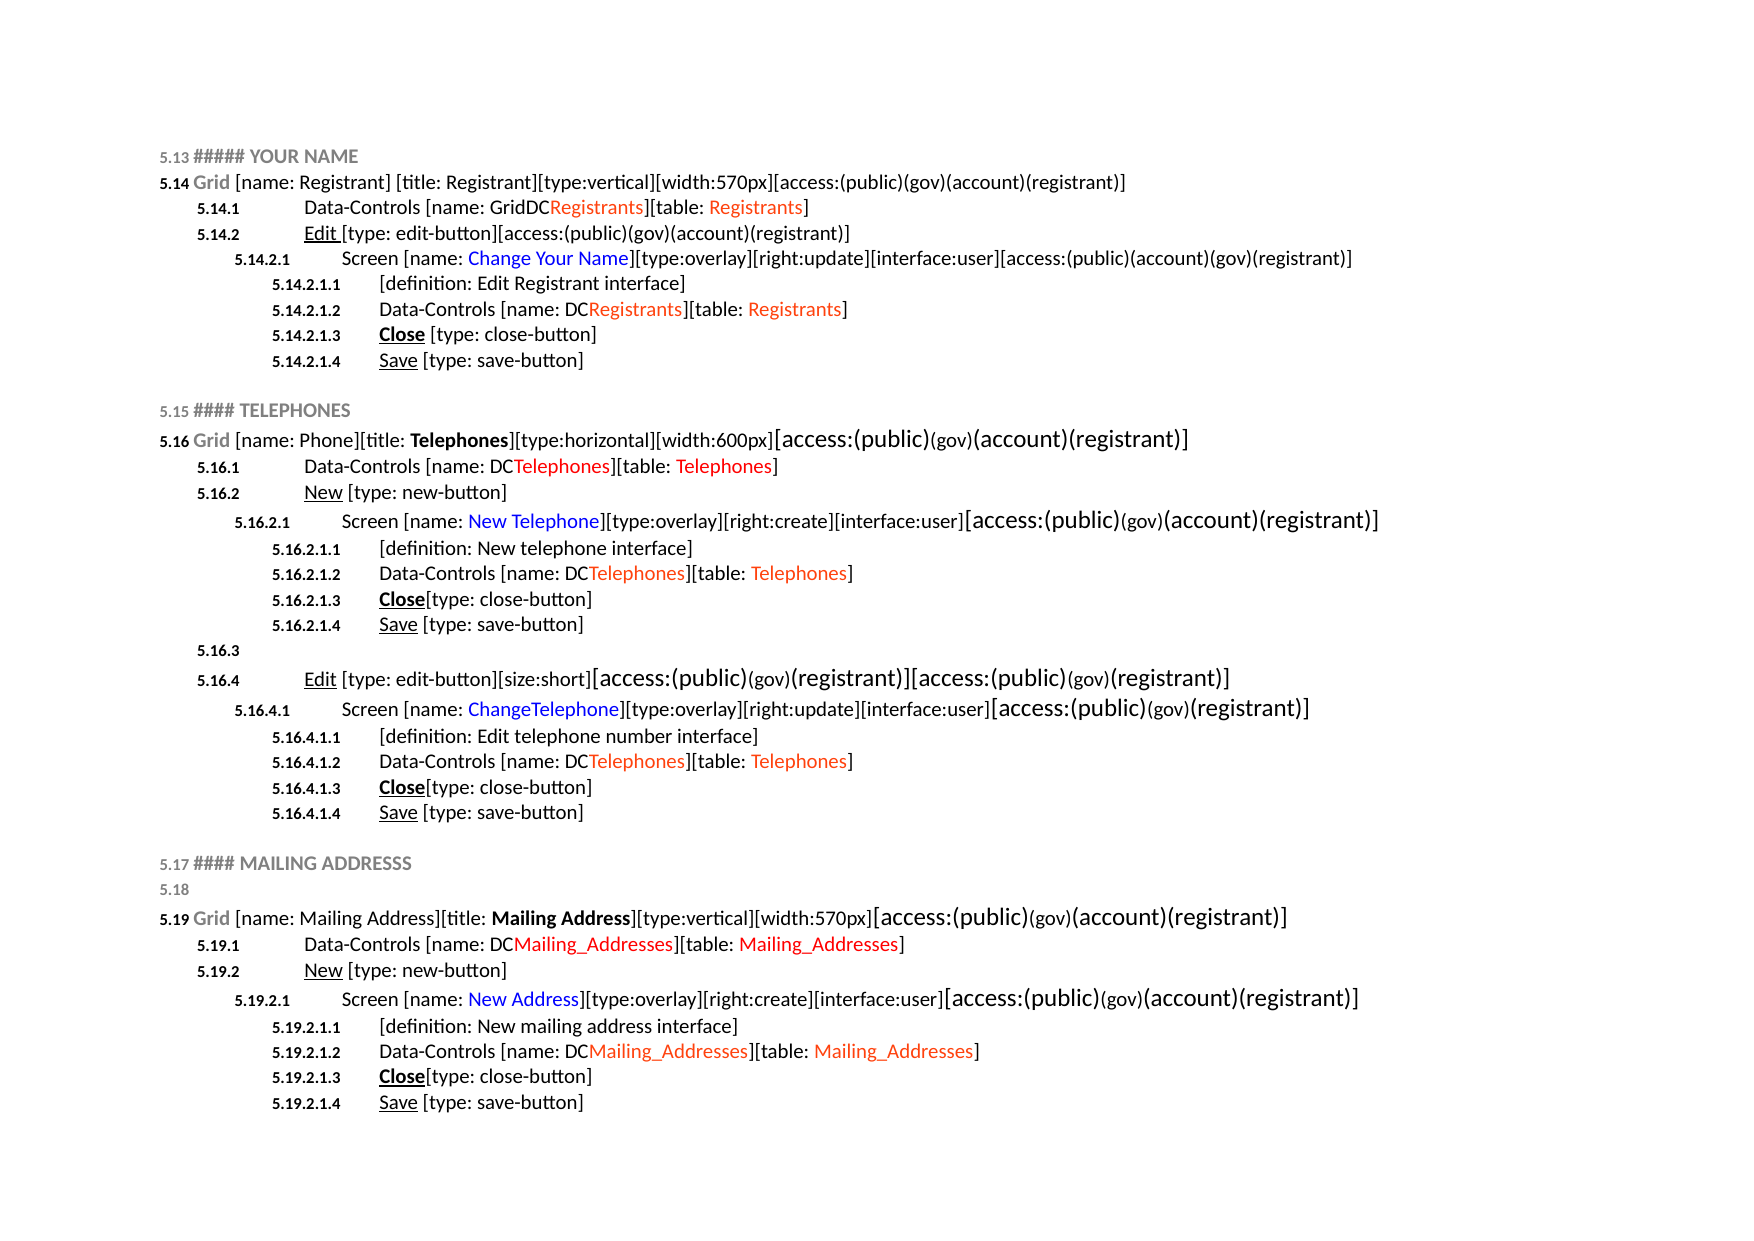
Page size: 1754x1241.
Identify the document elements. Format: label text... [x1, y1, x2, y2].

list Screen [name: New Telephone][type:overlay][right:create][interface:user][access:(public)(gov)(account)(registrant)] [231, 504, 1636, 535]
list Grid [name: Registrant] [title: Registrant][type:vertical][width:570px][access:(public)(gov)(account)(registrant)] [156, 169, 1636, 194]
list New [type: new-button] [193, 957, 1636, 982]
list Data-Controls [name: DCTelephones][table: Telephones] [268, 748, 1636, 774]
list Save [type: save-button] [268, 347, 1636, 372]
list Save [type: save-button] [268, 611, 1636, 637]
list [definition: Edit telephone number interface] [268, 723, 1636, 748]
list Close[type: close-button] [268, 586, 1636, 611]
list Data-Controls [name: GridDCRegistrants][table: Registrants] [193, 194, 1636, 220]
list [definition: Edit Registrant interface] [268, 271, 1636, 296]
list ##### YOUR NAME [156, 143, 1636, 169]
list Grid [name: Mailing Address][title: Mailing Address][type:vertical][width:570px][access:(public)(gov)(account)(registrant)] [156, 901, 1636, 932]
list Close[type: close-button] [268, 774, 1636, 799]
list Screen [name: New Address][type:overlay][right:create][interface:user][access:(public)(gov)(account)(registrant)] [231, 982, 1636, 1013]
list Data-Controls [name: DCMailing_Addresses][table: Mailing_Addresses] [268, 1038, 1636, 1064]
list [definition: New mailing address interface] [268, 1013, 1636, 1038]
list Grid [name: Phone][title: Telephones][type:horizontal][width:600px][access:(public)(gov)(account)(registrant)] [156, 423, 1636, 454]
list Close [type: close-button] [268, 321, 1636, 347]
list Data-Controls [name: DCRegistrants][table: Registrants] [268, 296, 1636, 321]
list Close[type: close-button] [268, 1064, 1636, 1089]
list Screen [name: Change Your Name][type:overlay][right:update][interface:user][access:(public)(account)(gov)(registrant)] [231, 245, 1636, 271]
list Edit [type: edit-button][access:(public)(gov)(account)(registrant)] [193, 220, 1636, 245]
list Save [type: save-button] [268, 799, 1636, 825]
list Screen [name: ChangeTelephone][type:overlay][right:update][interface:user][access:(public)(gov)(registrant)] [231, 693, 1636, 723]
list Data-Controls [name: DCMailing_Addresses][table: Mailing_Addresses] [193, 932, 1636, 957]
list Save [type: save-button] [268, 1089, 1636, 1114]
list [definition: New telephone interface] [268, 535, 1636, 560]
list #### TELEPHONES [156, 398, 1636, 423]
list New [type: new-button] [193, 479, 1636, 504]
list #### MAILING ADDRESSS [156, 850, 1636, 876]
list Data-Controls [name: DCTelephones][table: Telephones] [268, 560, 1636, 586]
list Data-Controls [name: DCTelephones][table: Telephones] [193, 454, 1636, 479]
list Edit [type: edit-button][size:short][access:(public)(gov)(registrant)][access:(public)(gov)(registrant)] [193, 662, 1636, 693]
